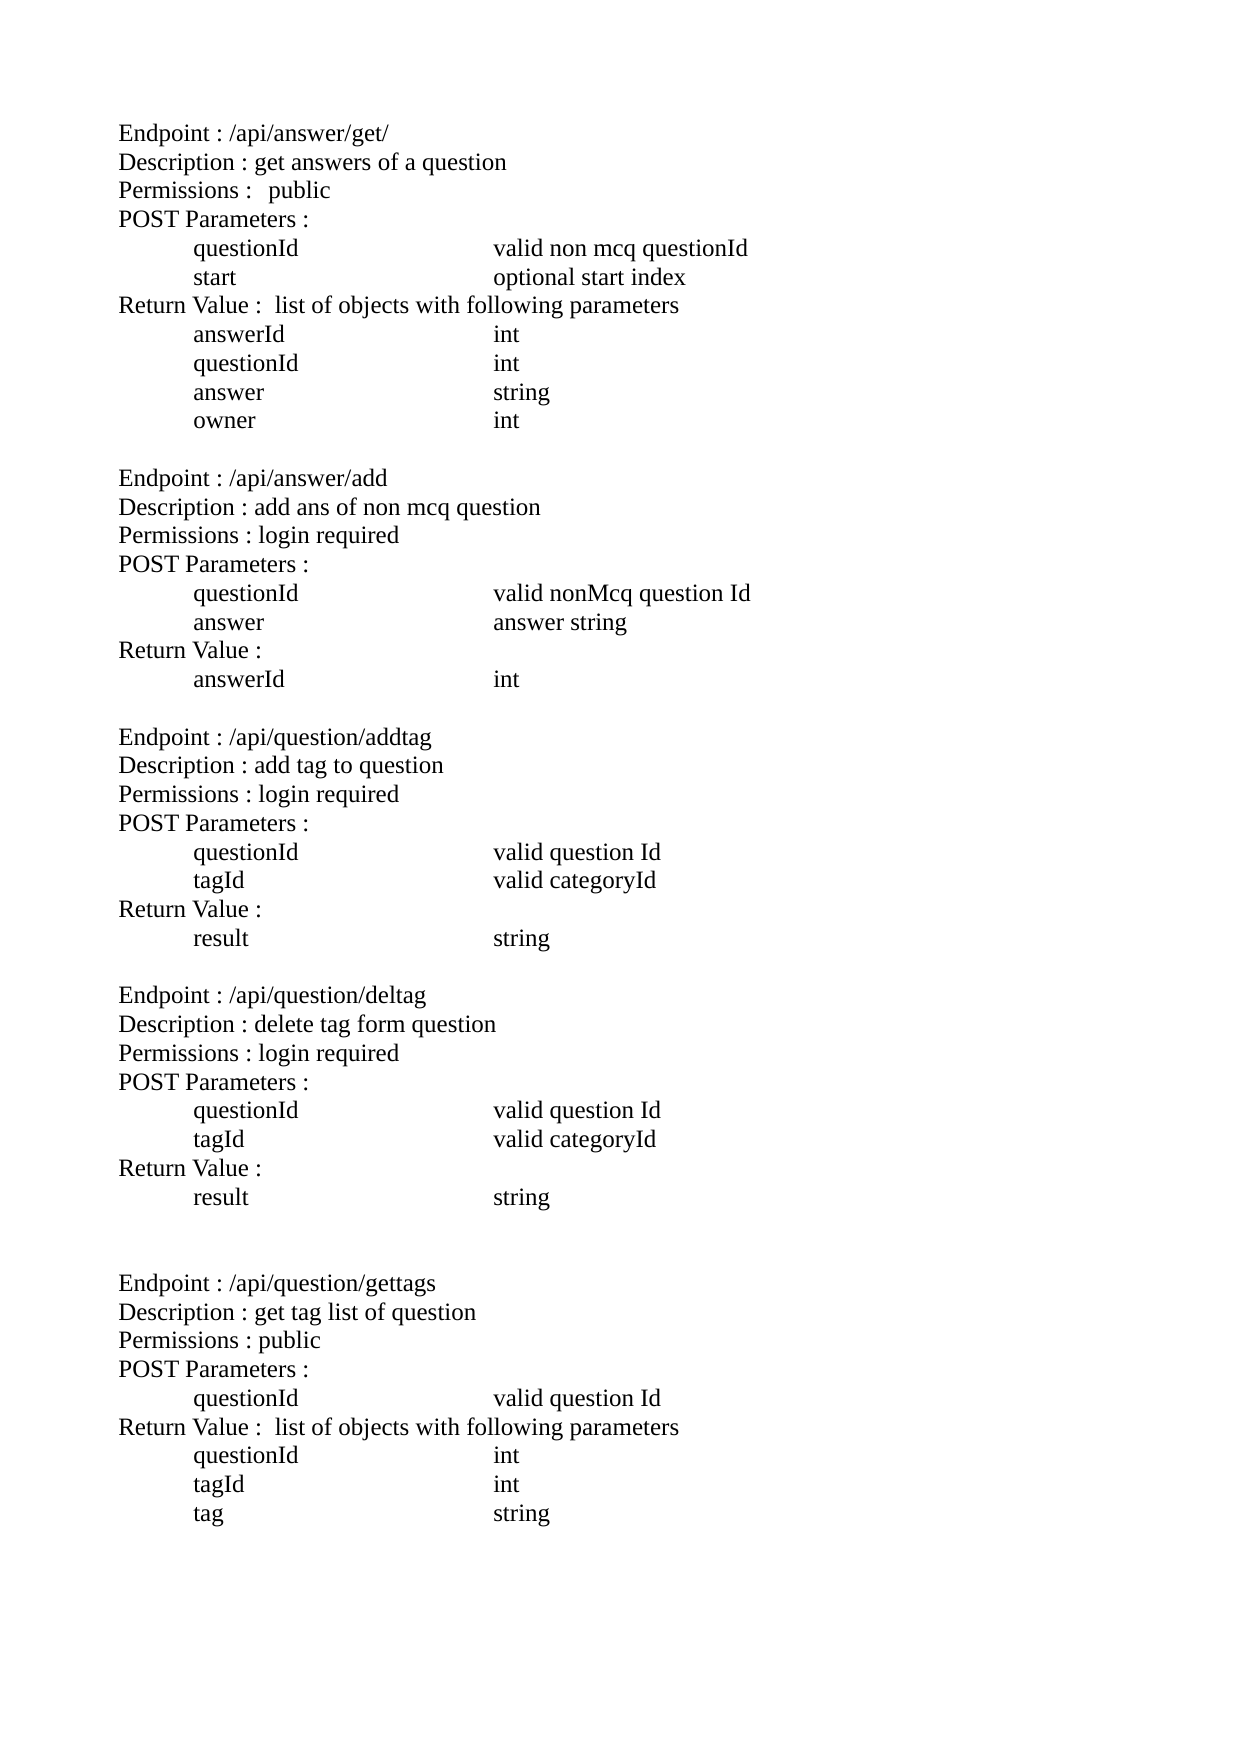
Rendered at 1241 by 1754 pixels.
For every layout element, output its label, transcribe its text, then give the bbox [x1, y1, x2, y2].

text Return Value : [118, 636, 1122, 664]
text Return Value : list of objects with following parameters [118, 1412, 1122, 1441]
text questionId valid question Id [118, 1096, 1122, 1124]
text tagId valid categoryId [118, 1124, 1122, 1153]
text answerId int [118, 319, 1122, 348]
text questionId valid question Id [118, 1383, 1122, 1412]
text Permissions : login required [118, 779, 1122, 808]
text Endpoint : /api/answer/get/ [118, 118, 1122, 147]
text POST Parameters : [118, 204, 1122, 233]
text answerId int [118, 664, 1122, 693]
text POST Parameters : [118, 1067, 1122, 1096]
text Permissions : login required [118, 1038, 1122, 1067]
text questionId valid non mcq questionId [118, 233, 1122, 262]
text Permissions : login required [118, 521, 1122, 549]
text Description : add ans of non mcq question [118, 492, 1122, 521]
text Description : get answers of a question [118, 147, 1122, 176]
text Endpoint : /api/question/gettags [118, 1268, 1122, 1297]
text Permissions : public [118, 176, 1122, 204]
text answer string [118, 377, 1122, 406]
text Permissions : public [118, 1326, 1122, 1354]
text Endpoint : /api/question/addtag [118, 722, 1122, 751]
text Return Value : list of objects with following parameters [118, 291, 1122, 319]
text tagId valid categoryId [118, 866, 1122, 894]
text Endpoint : /api/question/deltag [118, 981, 1122, 1009]
text questionId valid question Id [118, 837, 1122, 866]
text Return Value : [118, 894, 1122, 923]
text Endpoint : /api/answer/add [118, 463, 1122, 492]
text start optional start index [118, 262, 1122, 291]
text POST Parameters : [118, 808, 1122, 837]
text questionId valid nonMcq question Id [118, 578, 1122, 607]
text answer answer string [118, 607, 1122, 636]
text tagId int [118, 1469, 1122, 1498]
text result string [118, 1182, 1122, 1211]
text POST Parameters : [118, 549, 1122, 578]
text POST Parameters : [118, 1354, 1122, 1383]
text tag string [118, 1498, 1122, 1527]
text Return Value : [118, 1153, 1122, 1182]
text result string [118, 923, 1122, 952]
text owner int [118, 406, 1122, 434]
text Description : get tag list of question [118, 1297, 1122, 1326]
text questionId int [118, 348, 1122, 377]
text questionId int [118, 1441, 1122, 1469]
text Description : add tag to question [118, 751, 1122, 779]
text Description : delete tag form question [118, 1009, 1122, 1038]
